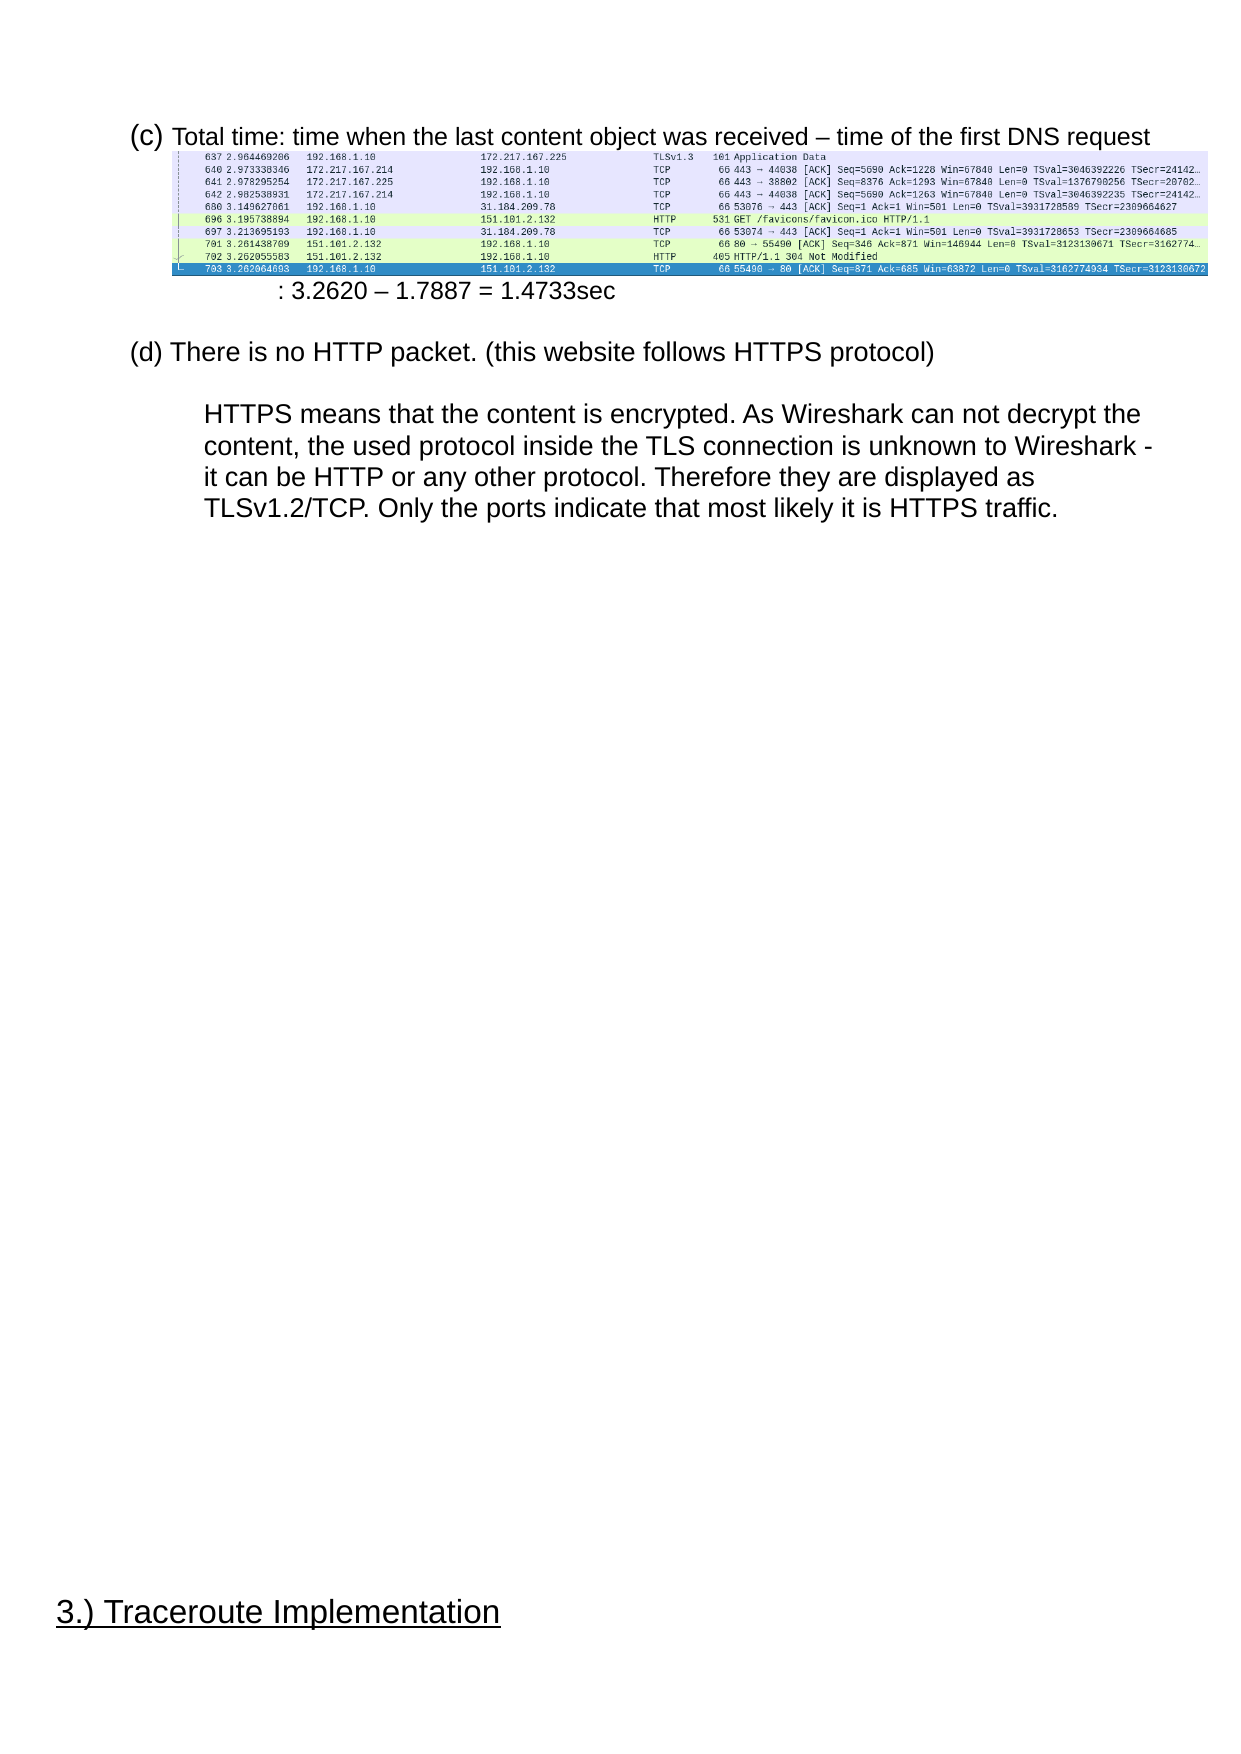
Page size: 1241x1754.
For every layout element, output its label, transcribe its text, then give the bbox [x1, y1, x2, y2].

text : 3.2620 – 1.7887 = 1.4733sec [56, 152, 1172, 305]
picture [172, 151, 1221, 276]
text HTTPS means that the content is encrypted. As Wireshark can not decrypt the content, the used protocol inside the TLS connection is unknown to Wireshark - it can be HTTP or any other protocol. Therefore they are displayed as TLSv1.2/TCP. Only the ports indicate that most likely it is HTTPS traffic. [56, 398, 1172, 523]
text (c) Total time: time when the last content object was received – time of the first DNS request [56, 118, 1172, 152]
text 3.) Traceroute Implementation [56, 1592, 1172, 1631]
text (d) There is no HTTP packet. (this website follows HTTPS protocol) [56, 336, 1172, 367]
